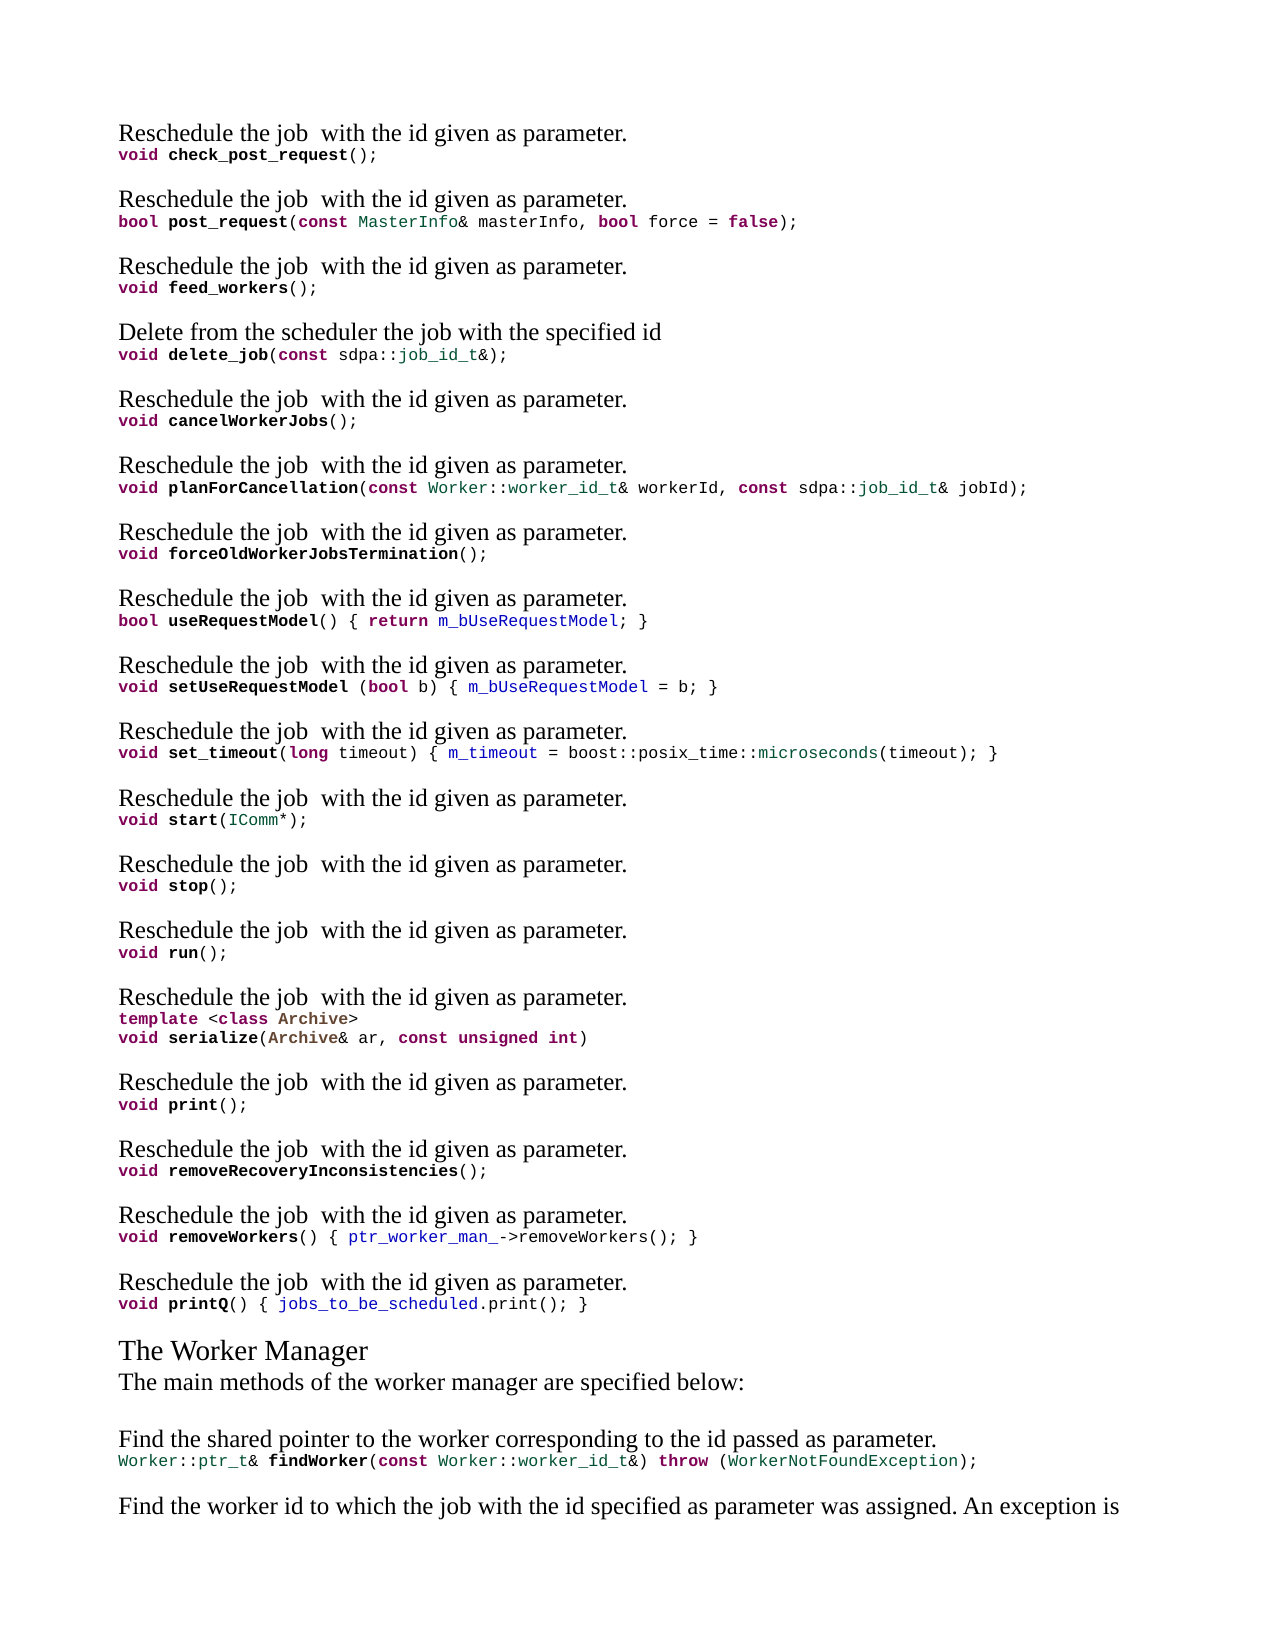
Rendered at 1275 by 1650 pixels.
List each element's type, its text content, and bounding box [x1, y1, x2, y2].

text Reschedule the job with the id given as parameter. [118, 1134, 1157, 1163]
text Reschedule the job with the id given as parameter. [118, 849, 1157, 878]
text Reschedule the job with the id given as parameter. [118, 517, 1157, 546]
text void forceOldWorkerJobsTermination(); [118, 546, 1157, 564]
text Find the worker id to which the job with the id specified as parameter was assigned. An exception is [118, 1491, 1157, 1519]
text Reschedule the job with the id given as parameter. [118, 384, 1157, 413]
text The main methods of the worker manager are specified below: [118, 1367, 1157, 1396]
text void delete_job(const sdpa::job_id_t&); [118, 346, 1157, 365]
text void serialize(Archive& ar, const unsigned int) [118, 1030, 1157, 1048]
text void print(); [118, 1096, 1157, 1115]
text void planForCancellation(const Worker::worker_id_t& workerId, const sdpa::job_id_t& jobId); [118, 479, 1157, 498]
text Delete from the scheduler the job with the specified id [118, 317, 1157, 346]
text Reschedule the job with the id given as parameter. [118, 783, 1157, 811]
text Reschedule the job with the id given as parameter. [118, 1267, 1157, 1296]
text Reschedule the job with the id given as parameter. [118, 118, 1157, 147]
text Reschedule the job with the id given as parameter. [118, 982, 1157, 1011]
text Reschedule the job with the id given as parameter. [118, 1200, 1157, 1229]
text Reschedule the job with the id given as parameter. [118, 583, 1157, 612]
text void run(); [118, 944, 1157, 963]
text Reschedule the job with the id given as parameter. [118, 1067, 1157, 1096]
text void stop(); [118, 878, 1157, 897]
text void removeRecoveryInconsistencies(); [118, 1163, 1157, 1181]
text void setUseRequestModel (bool b) { m_bUseRequestModel = b; } [118, 678, 1157, 697]
text Reschedule the job with the id given as parameter. [118, 184, 1157, 213]
text void printQ() { jobs_to_be_scheduled.print(); } [118, 1296, 1157, 1314]
text Worker::ptr_t& findWorker(const Worker::worker_id_t&) throw (WorkerNotFoundException); [118, 1453, 1157, 1472]
text Reschedule the job with the id given as parameter. [118, 650, 1157, 678]
text bool post_request(const MasterInfo& masterInfo, bool force = false); [118, 213, 1157, 232]
text Find the shared pointer to the worker corresponding to the id passed as parameter. [118, 1424, 1157, 1453]
text Reschedule the job with the id given as parameter. [118, 716, 1157, 745]
text Reschedule the job with the id given as parameter. [118, 916, 1157, 944]
text The Worker Manager [118, 1333, 1157, 1367]
text void cancelWorkerJobs(); [118, 413, 1157, 432]
text void start(IComm*); [118, 811, 1157, 830]
text void removeWorkers() { ptr_worker_man_->removeWorkers(); } [118, 1229, 1157, 1248]
text void feed_workers(); [118, 280, 1157, 299]
text void check_post_request(); [118, 147, 1157, 166]
text Reschedule the job with the id given as parameter. [118, 450, 1157, 479]
text Reschedule the job with the id given as parameter. [118, 251, 1157, 280]
text void set_timeout(long timeout) { m_timeout = boost::posix_time::microseconds(timeout); } [118, 745, 1157, 764]
text bool useRequestModel() { return m_bUseRequestModel; } [118, 612, 1157, 631]
text template <class Archive> [118, 1011, 1157, 1030]
